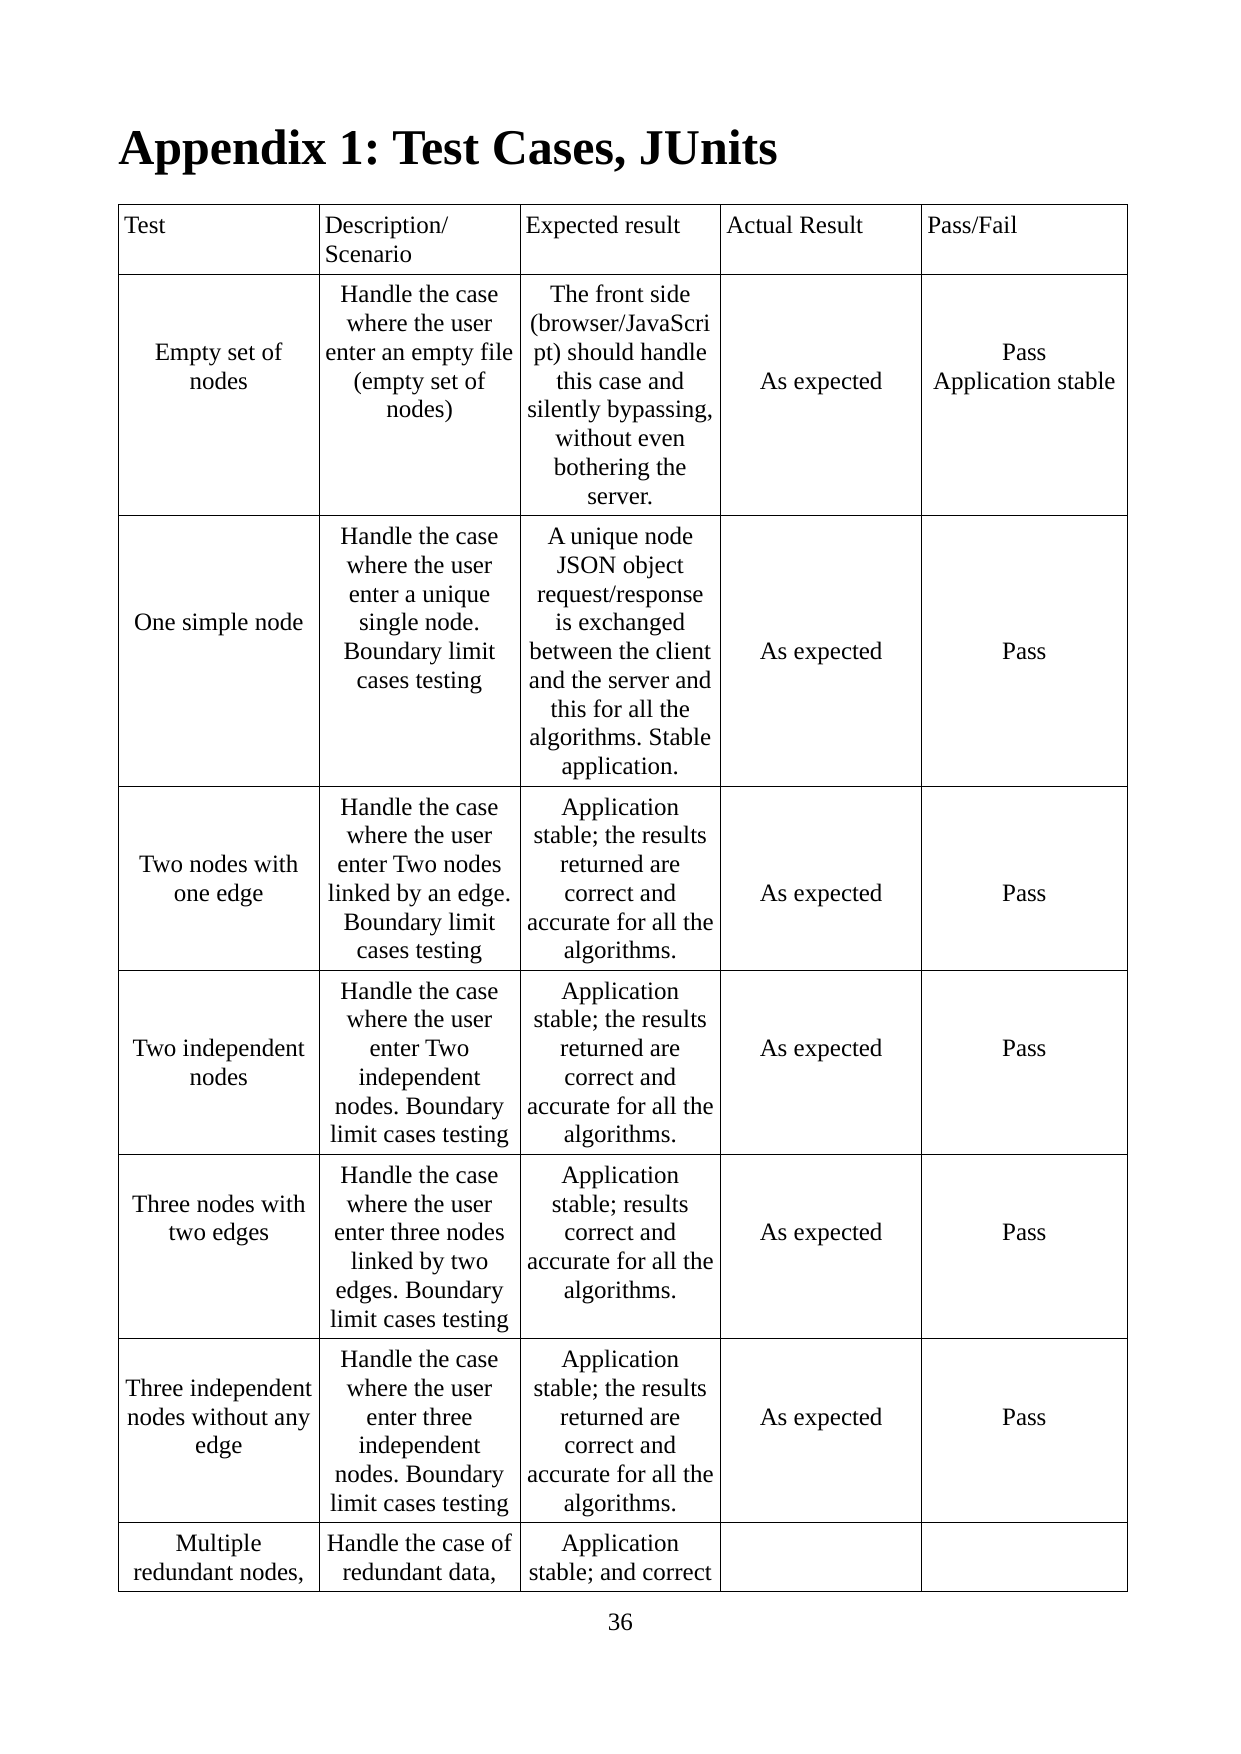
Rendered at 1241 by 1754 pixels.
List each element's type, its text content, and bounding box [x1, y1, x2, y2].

table_cell Handle the case of redundant data, [320, 1523, 520, 1591]
table_header Actual Result [721, 205, 921, 273]
table_cell A unique node JSON object request/response is exchanged between the client and the server and this for all the algorithms. Stable application. [521, 516, 720, 786]
table_header Description/Scenario [320, 205, 520, 273]
table_cell Pass [922, 787, 1127, 970]
table_cell Handle the case where the user enter Two nodes linked by an edge. Boundary limit cases testing [320, 787, 520, 970]
table_cell Two nodes with one edge [119, 787, 319, 970]
table_cell Handle the case where the user enter an empty file (empty set of nodes) [320, 275, 520, 515]
table_cell [721, 1523, 921, 1591]
table_cell As expected [721, 275, 921, 515]
table_cell Pass [922, 516, 1127, 786]
subtitle Appendix 1: Test Cases, JUnits [118, 118, 1122, 176]
table_cell Application stable; results correct and accurate for all the algorithms. [521, 1155, 720, 1338]
table_cell Handle the case where the user enter three independent nodes. Boundary limit cases testing [320, 1339, 520, 1522]
table_cell Pass [922, 1155, 1127, 1338]
table_header Test [119, 205, 319, 273]
table_cell Three independent nodes without any edge [119, 1339, 319, 1522]
table_cell The front side (browser/JavaScript) should handle this case and silently bypassing, without even bothering the server. [521, 275, 720, 515]
table_cell Handle the case where the user enter three nodes linked by two edges. Boundary limit cases testing [320, 1155, 520, 1338]
table_cell Pass [922, 971, 1127, 1154]
table_cell Pass [922, 1339, 1127, 1522]
table_cell Handle the case where the user enter Two independent nodes. Boundary limit cases testing [320, 971, 520, 1154]
table_cell As expected [721, 1339, 921, 1522]
table_cell [922, 1523, 1127, 1591]
table_cell Application stable; the results returned are correct and accurate for all the algorithms. [521, 971, 720, 1154]
table_header Expected result [521, 205, 720, 273]
table_cell Pass Application stable [922, 275, 1127, 515]
table_cell As expected [721, 787, 921, 970]
table_cell Multiple redundant nodes, [119, 1523, 319, 1591]
table_cell As expected [721, 516, 921, 786]
table_cell Handle the case where the user enter a unique single node. Boundary limit cases testing [320, 516, 520, 786]
table_cell As expected [721, 1155, 921, 1338]
table_header Pass/Fail [922, 205, 1127, 273]
table_cell As expected [721, 971, 921, 1154]
table_cell Three nodes with two edges [119, 1155, 319, 1338]
table_cell Application stable; the results returned are correct and accurate for all the algorithms. [521, 1339, 720, 1522]
table_cell Empty set of nodes [119, 275, 319, 515]
table_cell One simple node [119, 516, 319, 786]
table_cell Two independent nodes [119, 971, 319, 1154]
table_cell Application stable; and correct [521, 1523, 720, 1591]
table_cell Application stable; the results returned are correct and accurate for all the algorithms. [521, 787, 720, 970]
